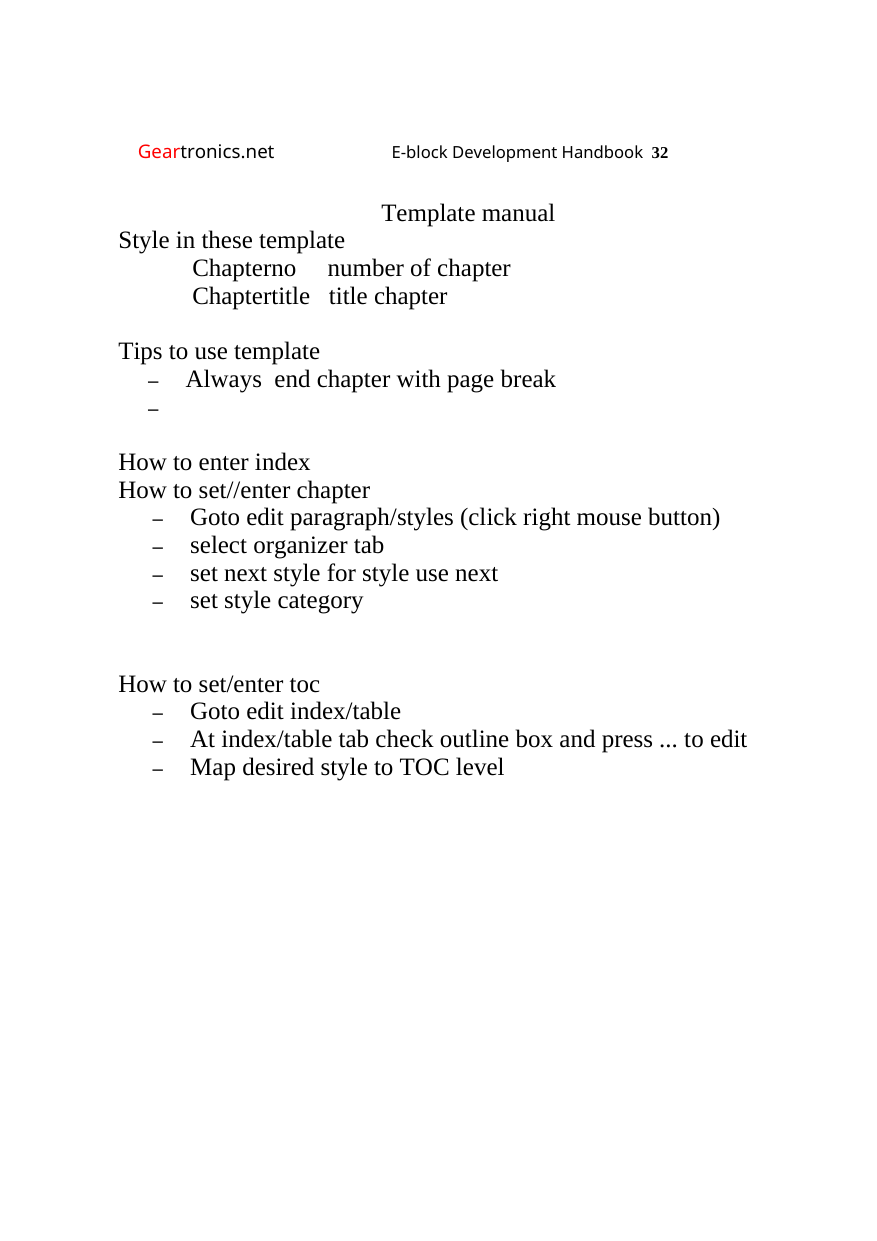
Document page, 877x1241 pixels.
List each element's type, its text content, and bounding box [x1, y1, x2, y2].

text How to set/enter toc [118, 670, 818, 697]
list Goto edit paragraph/styles (click right mouse button) [152, 503, 818, 531]
list Always end chapter with page break [118, 365, 818, 393]
text Chapterno number of chapter [118, 254, 818, 282]
list set next style for style use next [152, 559, 818, 587]
list Goto edit index/table [152, 697, 818, 725]
text Style in these template [118, 226, 818, 254]
list set style category [152, 587, 818, 614]
text Tips to use template [118, 337, 818, 365]
list Map desired style to TOC level [152, 753, 818, 781]
text Chaptertitle title chapter [118, 282, 818, 309]
text Template manual [118, 199, 818, 226]
list select organizer tab [152, 531, 818, 559]
text How to set//enter chapter [118, 476, 818, 503]
list At index/table tab check outline box and press ... to edit [152, 725, 818, 753]
text How to enter index [118, 448, 818, 476]
